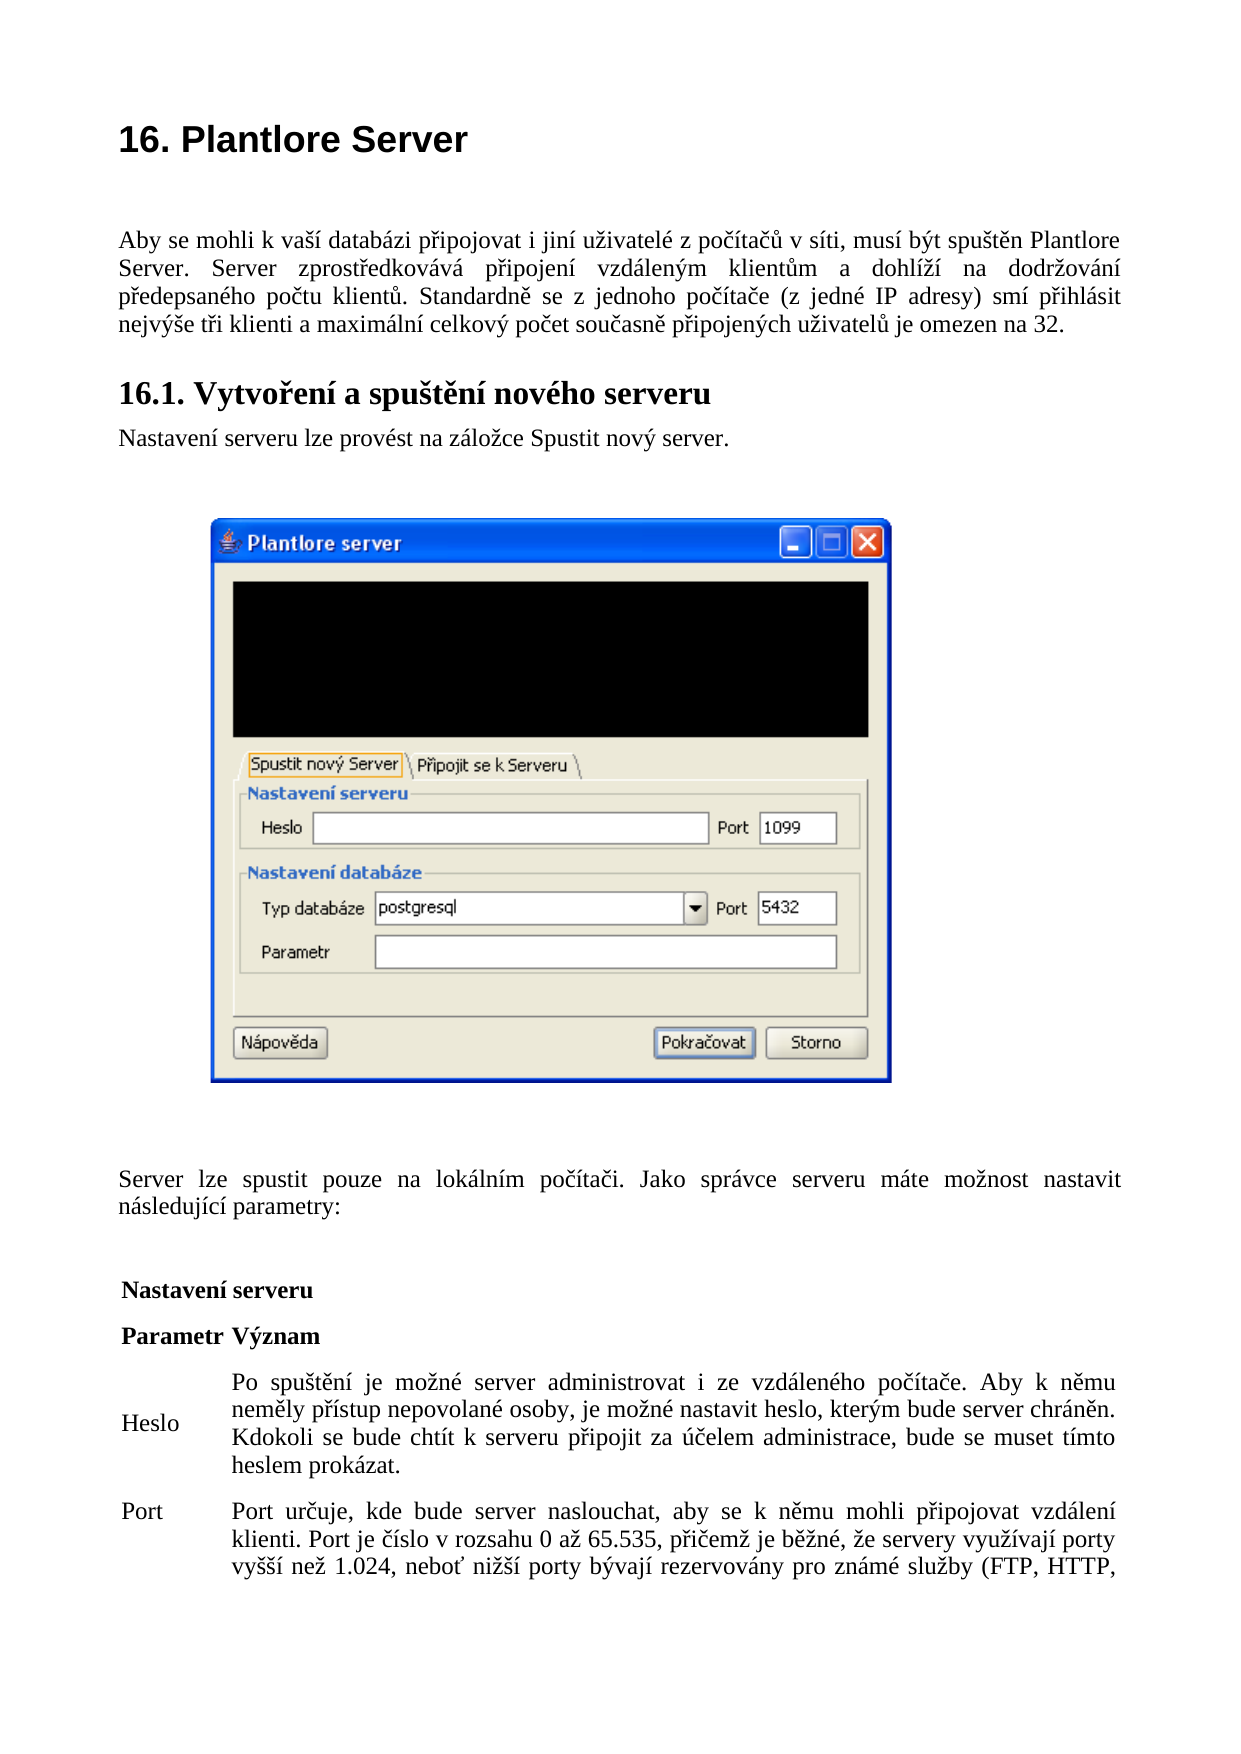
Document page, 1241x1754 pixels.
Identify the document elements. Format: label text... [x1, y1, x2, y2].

subtitle 16. Plantlore Server [118, 118, 1122, 160]
table_cell Port určuje, kde bude server naslouchat, aby se k němu mohli připojovat vzdálení klienti. Port je číslo v rozsahu 0 až 65.535, přičemž je běžné, že servery využívají porty vyšší než 1.024, neboť nižší porty bývají rezervovány pro známé služby (FTP, HTTP, [229, 1494, 1120, 1583]
text Server lze spustit pouze na lokálním počítači. Jako správce serveru máte možnost nastavit následující parametry: [118, 1165, 1122, 1220]
text Nastavení serveru lze provést na záložce Spustit nový server. [118, 424, 1122, 452]
table_cell Port [118, 1494, 228, 1583]
picture [210, 518, 892, 1083]
table_cell Parametr [118, 1319, 228, 1365]
table_cell Heslo [118, 1365, 228, 1494]
table_cell Význam [229, 1319, 1120, 1365]
table_header Nastavení serveru [118, 1273, 1120, 1319]
subtitle 16.1. Vytvoření a spuštění nového serveru [118, 375, 1122, 412]
table_cell Po spuštění je možné server administrovat i ze vzdáleného počítače. Aby k němu neměly přístup nepovolané osoby, je možné nastavit heslo, kterým bude server chráněn. Kdokoli se bude chtít k serveru připojit za účelem administrace, bude se muset tímto heslem prokázat. [229, 1365, 1120, 1494]
text Aby se mohli k vaší databázi připojovat i jiní uživatelé z počítačů v síti, musí být spuštěn Plantlore Server. Server zprostředkovává připojení vzdáleným klientům a dohlíží na dodržování předepsaného počtu klientů. Standardně se z jednoho počítače (z jedné IP adresy) smí přihlásit nejvýše tři klienti a maximální celkový počet současně připojených uživatelů je omezen na 32. [118, 227, 1122, 337]
